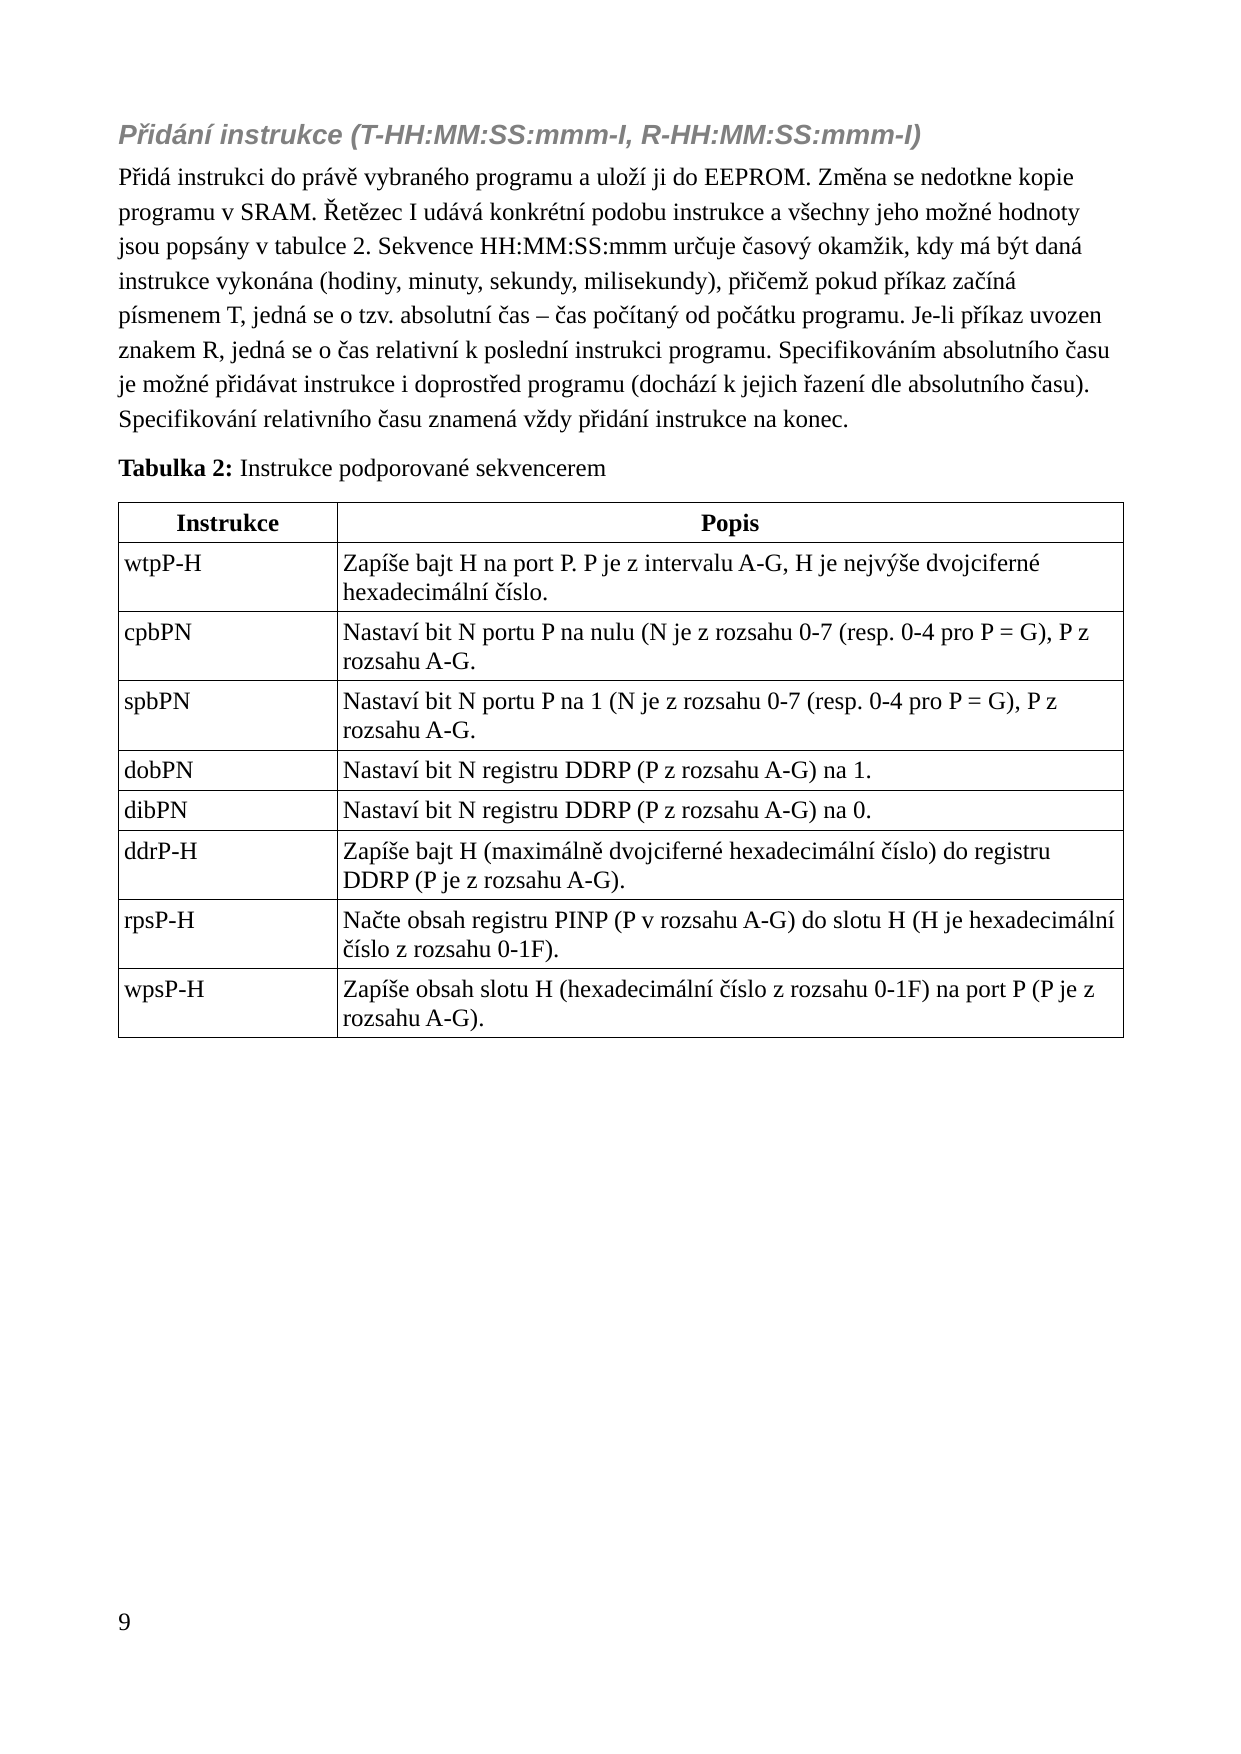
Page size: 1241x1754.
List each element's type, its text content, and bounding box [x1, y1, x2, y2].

text Přidá instrukci do právě vybraného programu a uloží ji do EEPROM. Změna se nedotkne kopie programu v SRAM. Řetězec I udává konkrétní podobu instrukce a všechny jeho možné hodnoty jsou popsány v tabulce 2. Sekvence HH:MM:SS:mmm určuje časový okamžik, kdy má být daná instrukce vykonána (hodiny, minuty, sekundy, milisekundy), přičemž pokud příkaz začíná písmenem T, jedná se o tzv. absolutní čas – čas počítaný od počátku programu. Je-li příkaz uvozen znakem R, jedná se o čas relativní k poslední instrukci programu. Specifikováním absolutního času je možné přidávat instrukce i doprostřed programu (dochází k jejich řazení dle absolutního času). Specifikování relativního času znamená vždy přidání instrukce na konec. [118, 162, 1122, 433]
table_cell dobPN [119, 751, 337, 790]
table_cell Zapíše bajt H na port P. P je z intervalu A-G, H je nejvýše dvojciferné hexadecimální číslo. [338, 543, 1123, 611]
table_cell Nastaví bit N portu P na 1 (N je z rozsahu 0-7 (resp. 0-4 pro P = G), P z rozsahu A-G. [338, 681, 1123, 749]
table_cell Nastaví bit N portu P na nulu (N je z rozsahu 0-7 (resp. 0-4 pro P = G), P z rozsahu A-G. [338, 612, 1123, 680]
subtitle Přidání instrukce (T-HH:MM:SS:mmm-I, R-HH:MM:SS:mmm-I) [118, 118, 1122, 150]
table_cell ddrP-H [119, 831, 337, 899]
table_cell cpbPN [119, 612, 337, 680]
table_cell wpsP-H [119, 969, 337, 1037]
table_cell rpsP-H [119, 900, 337, 968]
table_header Instrukce [119, 503, 337, 542]
table_cell Nastaví bit N registru DDRP (P z rozsahu A-G) na 0. [338, 791, 1123, 830]
table_cell wtpP-H [119, 543, 337, 611]
table_header Popis [338, 503, 1123, 542]
text Tabulka 2: Instrukce podporované sekvencerem [118, 453, 1122, 482]
table_cell Zapíše bajt H (maximálně dvojciferné hexadecimální číslo) do registru DDRP (P je z rozsahu A-G). [338, 831, 1123, 899]
table_cell spbPN [119, 681, 337, 749]
table_cell Zapíše obsah slotu H (hexadecimální číslo z rozsahu 0-1F) na port P (P je z rozsahu A-G). [338, 969, 1123, 1037]
table_cell dibPN [119, 791, 337, 830]
table_cell Načte obsah registru PINP (P v rozsahu A-G) do slotu H (H je hexadecimální číslo z rozsahu 0-1F). [338, 900, 1123, 968]
table_cell Nastaví bit N registru DDRP (P z rozsahu A-G) na 1. [338, 751, 1123, 790]
